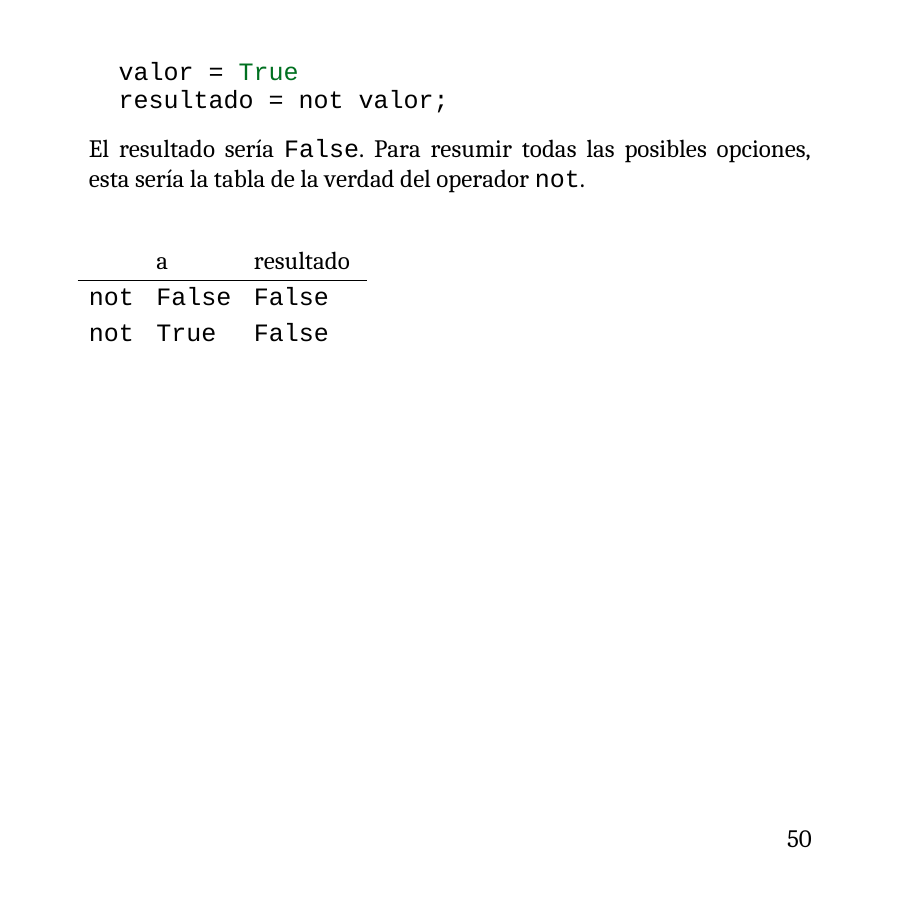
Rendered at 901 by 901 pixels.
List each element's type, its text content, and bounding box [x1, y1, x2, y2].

table_cell False [243, 317, 367, 353]
text valor = True resultado = not valor; [118, 59, 811, 116]
table_cell not [78, 317, 145, 353]
table_cell False [243, 281, 367, 317]
text El resultado sería False. Para resumir todas las posibles opciones, esta sería la tabla de la verdad del operador not. [89, 134, 811, 194]
table_header a [145, 213, 242, 279]
table_cell False [145, 281, 242, 317]
table_cell not [78, 281, 145, 317]
table_header [78, 213, 145, 279]
table_header resultado [243, 213, 367, 279]
table_cell True [145, 317, 242, 353]
